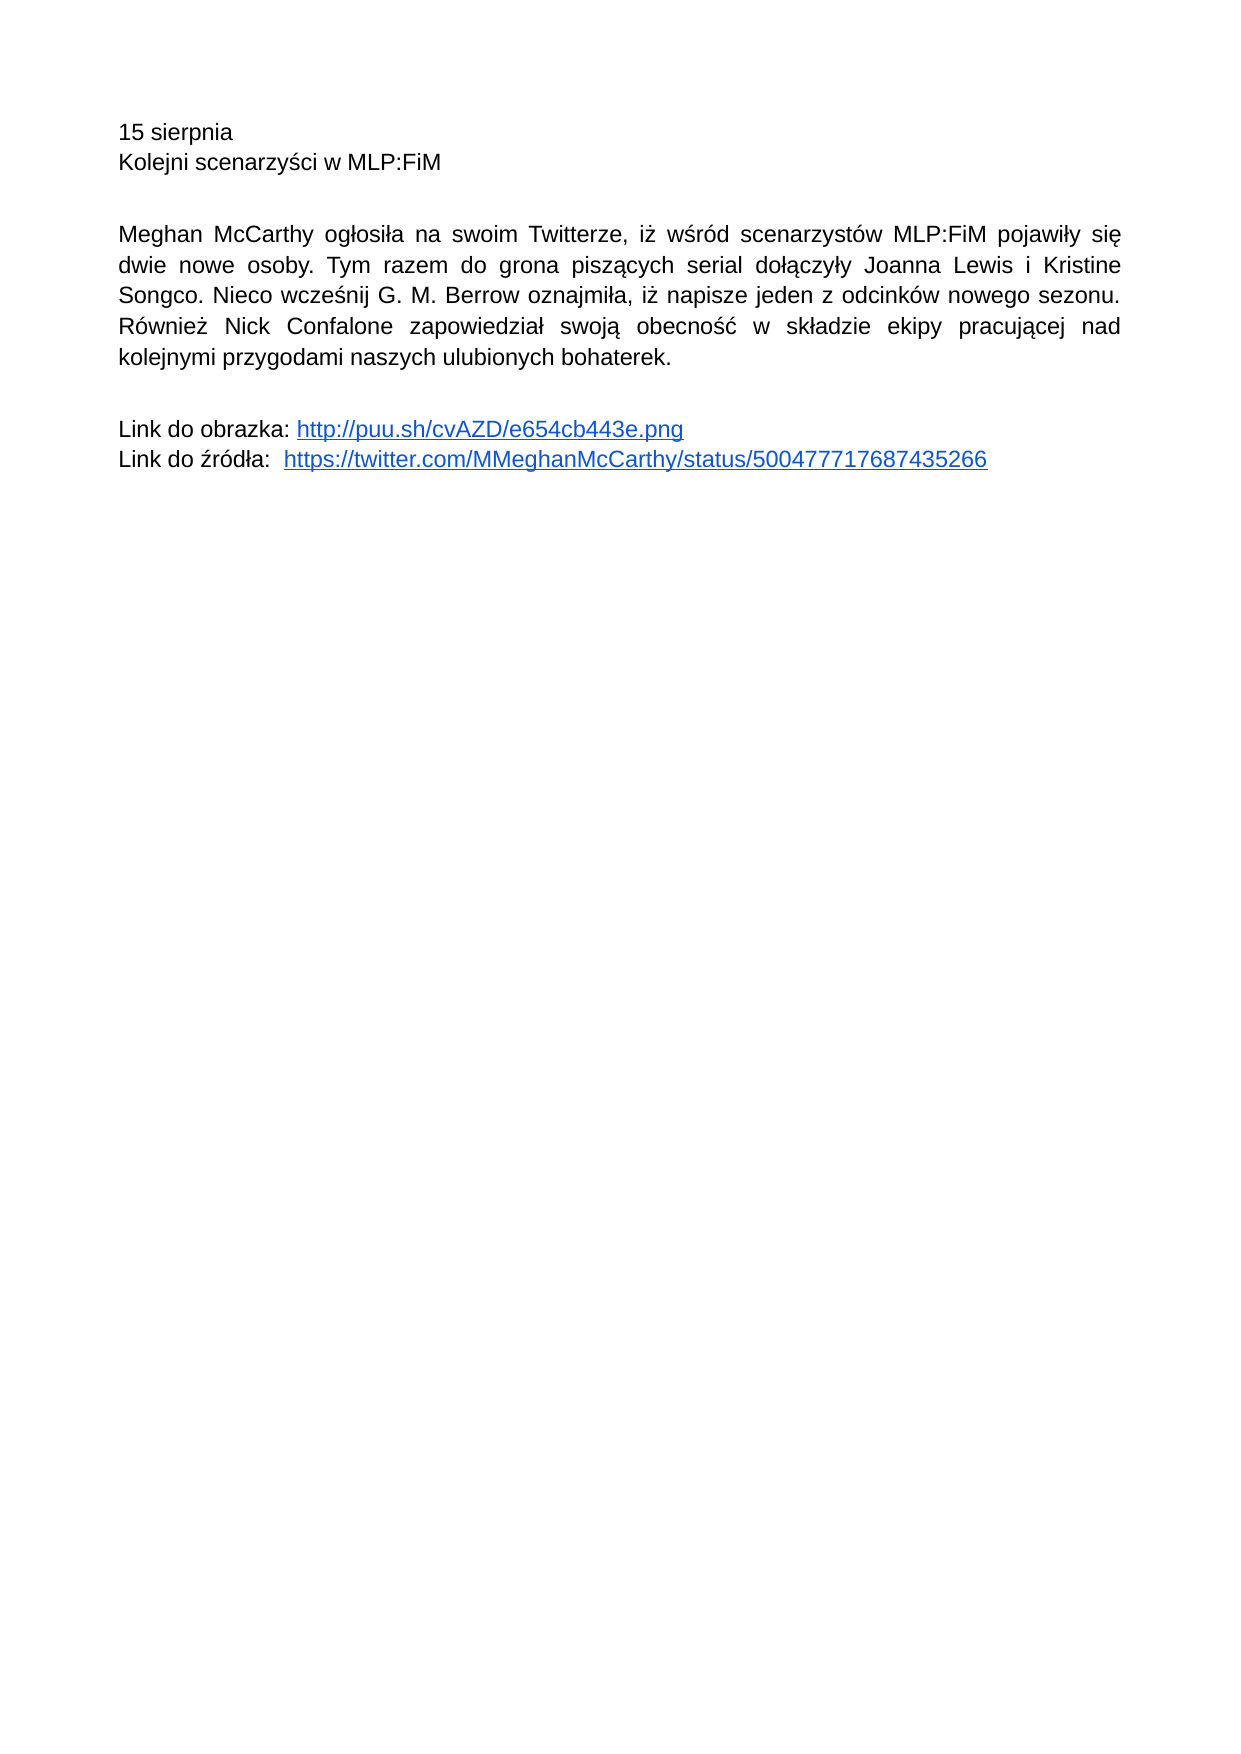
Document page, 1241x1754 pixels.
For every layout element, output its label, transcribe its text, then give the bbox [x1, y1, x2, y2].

text Kolejni scenarzyści w MLP:FiM [118, 149, 1122, 176]
text Link do obrazka: http://puu.sh/cvAZD/e654cb443e.png [118, 415, 1122, 442]
text 15 sierpnia [118, 118, 1122, 145]
text Meghan McCarthy ogłosiła na swoim Twitterze, iż wśród scenarzystów MLP:FiM pojawiły się dwie nowe osoby. Tym razem do grona piszących serial dołączyły Joanna Lewis i Kristine Songco. Nieco wcześnij G. M. Berrow oznajmiła, iż napisze jeden z odcinków nowego sezonu. Również Nick Confalone zapowiedział swoją obecność w składzie ekipy pracującej nad kolejnymi przygodami naszych ulubionych bohaterek. [118, 221, 1122, 370]
text Link do źródła: https://twitter.com/MMeghanMcCarthy/status/500477717687435266 [118, 446, 1122, 472]
